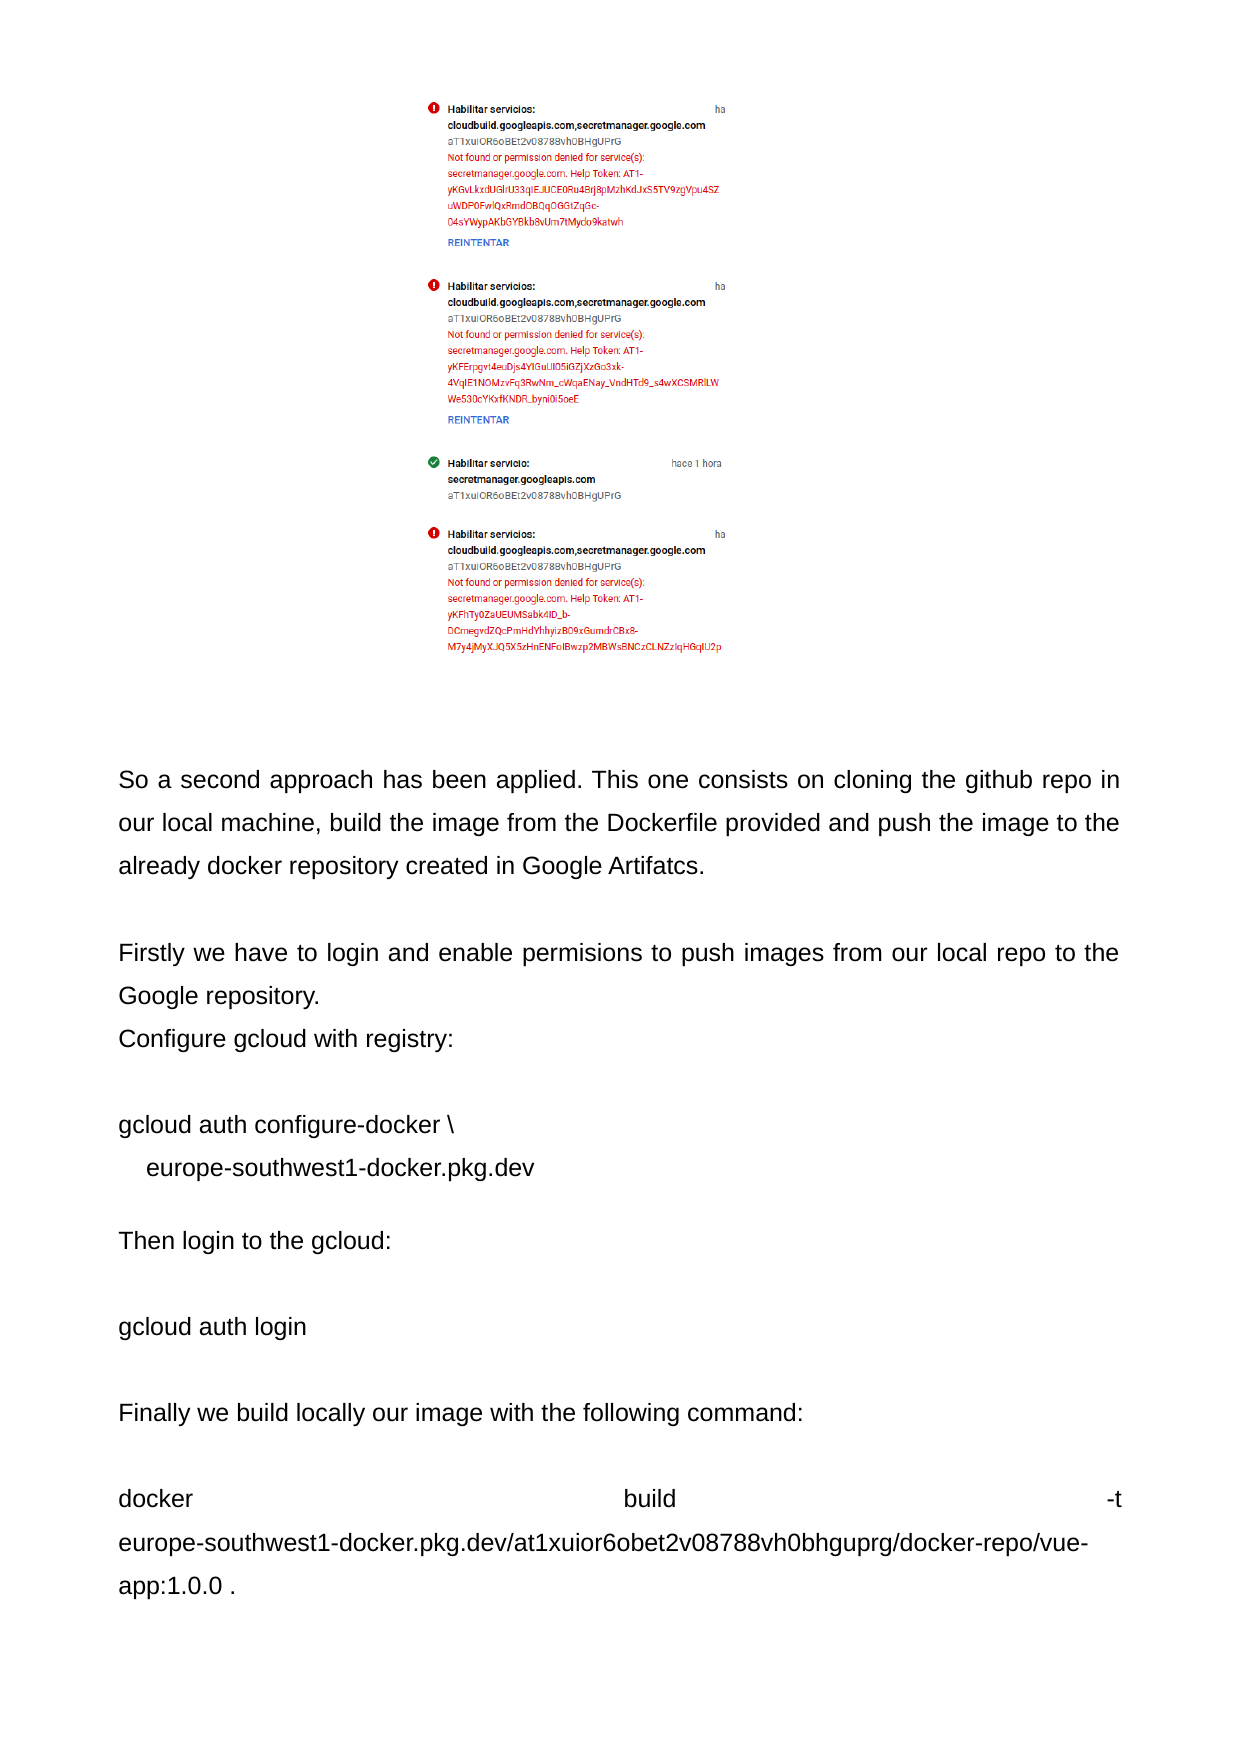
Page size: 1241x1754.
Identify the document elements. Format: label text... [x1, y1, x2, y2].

text docker build -t europe-southwest1-docker.pkg.dev/at1xuior6obet2v08788vh0bhguprg/docker-repo/vue-app:1.0.0 . [118, 1484, 1122, 1599]
text gcloud auth login [118, 1312, 1122, 1341]
text europe-southwest1-docker.pkg.dev [118, 1153, 1122, 1182]
text Then login to the gcloud: [118, 1226, 1122, 1254]
text gcloud auth configure-docker \ [118, 1110, 1122, 1139]
picture [415, 90, 726, 654]
text Finally we build locally our image with the following command: [118, 1398, 1122, 1427]
text So a second approach has been applied. This one consists on cloning the github repo in our local machine, build the image from the Dockerfile provided and push the image to the already docker repository created in Google Artifatcs. [118, 765, 1122, 880]
text Configure gcloud with registry: [118, 1024, 1122, 1052]
text Firstly we have to login and enable permisions to push images from our local repo to the Google repository. [118, 937, 1122, 1009]
